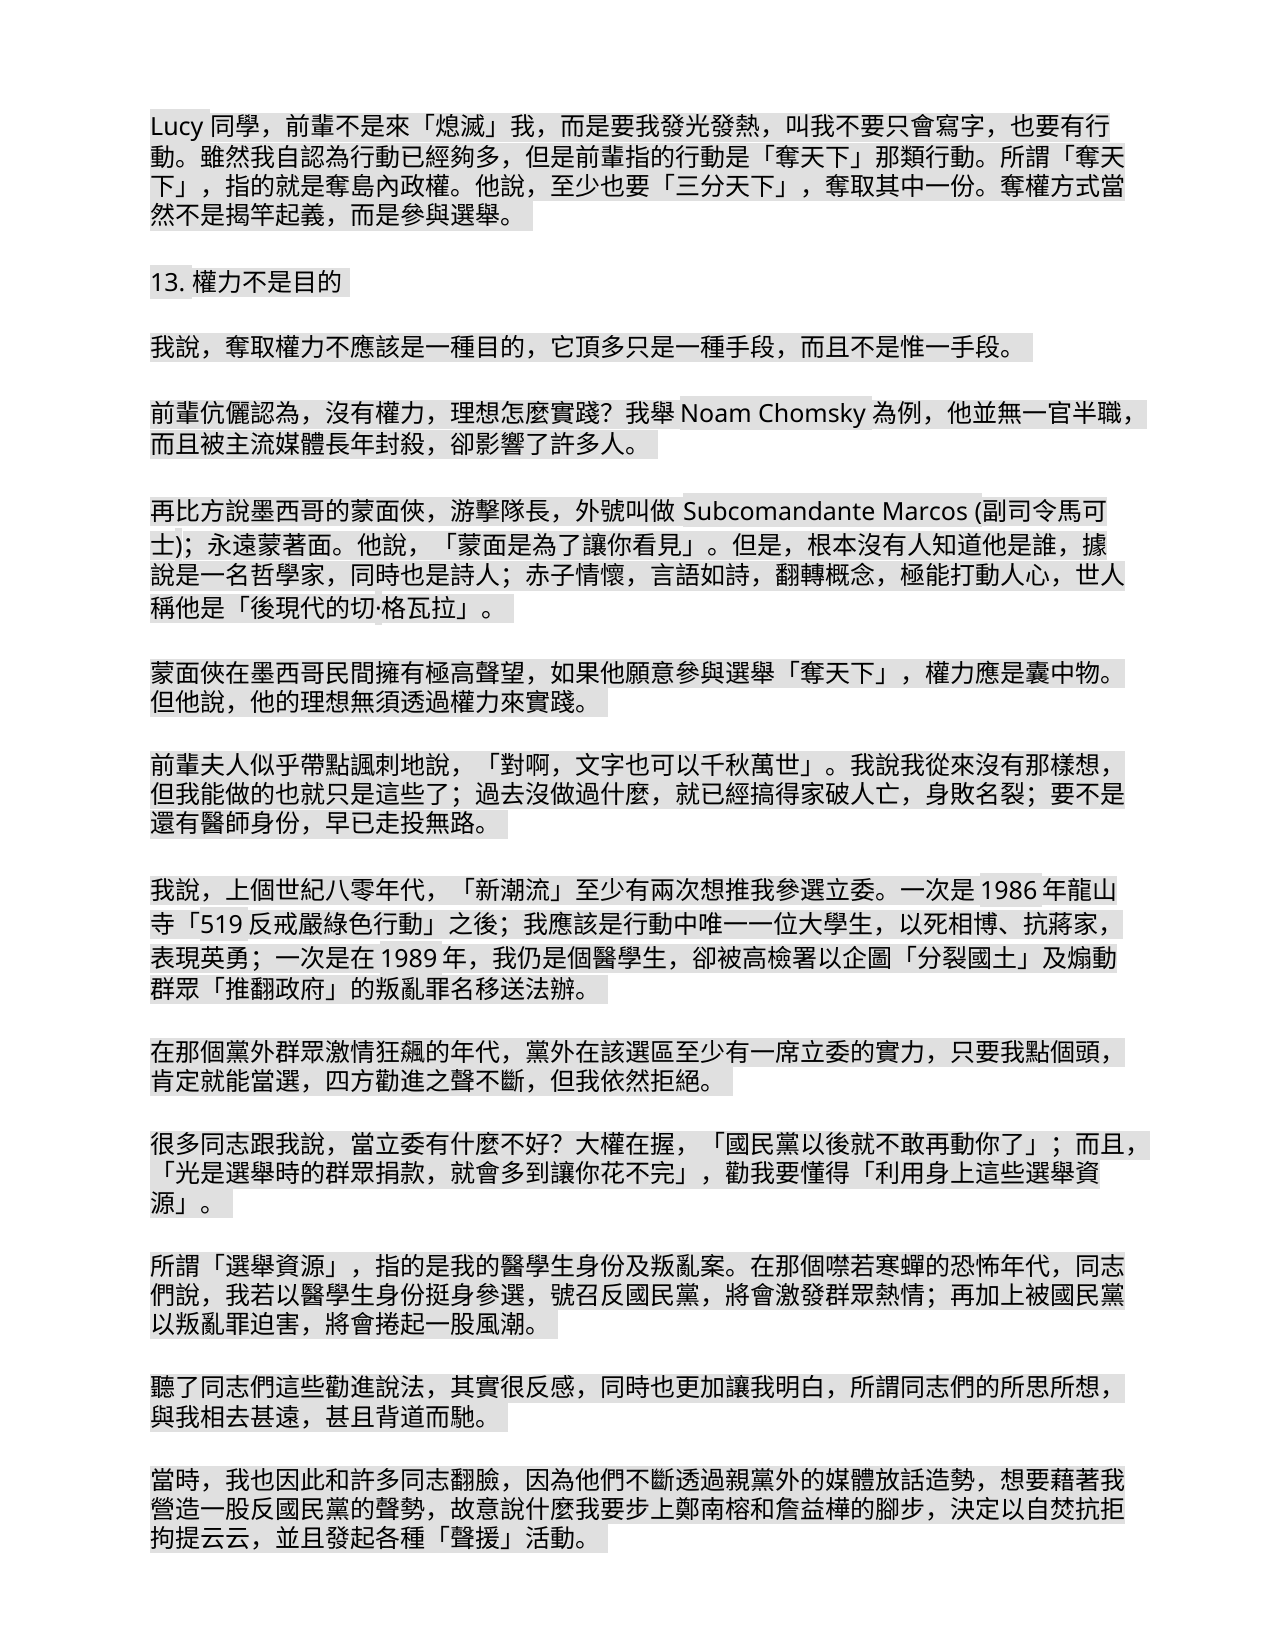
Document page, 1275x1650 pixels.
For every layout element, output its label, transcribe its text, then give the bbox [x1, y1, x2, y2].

text 與前輩一席談(8) 陳真 2021. 01. 19. Lucy 同學，前輩不是來「熄滅」我，而是要我發光發熱，叫我不要只會寫字，也要有行動。雖然我自認為行動已經夠多，但是前輩指的行動是「奪天下」那類行動。所謂「奪天下」，指的就是奪島內政權。他說，至少也要「三分天下」，奪取其中一份。奪權方式當然不是揭竿起義，而是參與選舉。 13. 權力不是目的 我說，奪取權力不應該是一種目的，它頂多只是一種手段，而且不是惟一手段。 前輩伉儷認為，沒有權力，理想怎麼實踐？我舉Noam Chomsky 為例，他並無一官半職，而且被主流媒體長年封殺，卻影響了許多人。 再比方說墨西哥的蒙面俠，游擊隊長，外號叫做 Subcomandante Marcos (副司令馬可士)；永遠蒙著面。他說，「蒙面是為了讓你看見」。但是，根本沒有人知道他是誰，據說是一名哲學家，同時也是詩人；赤子情懷，言語如詩，翻轉概念，極能打動人心，世人稱他是「後現代的切·格瓦拉」。 蒙面俠在墨西哥民間擁有極高聲望，如果他願意參與選舉「奪天下」，權力應是囊中物。但他說，他的理想無須透過權力來實踐。 前輩夫人似乎帶點諷刺地說，「對啊，文字也可以千秋萬世」。我說我從來沒有那樣想，但我能做的也就只是這些了；過去沒做過什麼，就已經搞得家破人亡，身敗名裂；要不是還有醫師身份，早已走投無路。 我說，上個世紀八零年代，「新潮流」至少有兩次想推我參選立委。一次是1986年龍山寺「519反戒嚴綠色行動」之後；我應該是行動中唯一一位大學生，以死相博、抗蔣家，表現英勇；一次是在1989年，我仍是個醫學生，卻被高檢署以企圖「分裂國土」及煽動群眾「推翻政府」的叛亂罪名移送法辦。 在那個黨外群眾激情狂飆的年代，黨外在該選區至少有一席立委的實力，只要我點個頭，肯定就能當選，四方勸進之聲不斷，但我依然拒絕。 很多同志跟我說，當立委有什麼不好？大權在握，「國民黨以後就不敢再動你了」；而且，「光是選舉時的群眾捐款，就會多到讓你花不完」，勸我要懂得「利用身上這些選舉資源」。 所謂「選舉資源」，指的是我的醫學生身份及叛亂案。在那個噤若寒蟬的恐怖年代，同志們說，我若以醫學生身份挺身參選，號召反國民黨，將會激發群眾熱情；再加上被國民黨以叛亂罪迫害，將會捲起一股風潮。 聽了同志們這些勸進說法，其實很反感，同時也更加讓我明白，所謂同志們的所思所想，與我相去甚遠，甚且背道而馳。 當時，我也因此和許多同志翻臉，因為他們不斷透過親黨外的媒體放話造勢，想要藉著我營造一股反國民黨的聲勢，故意說什麼我要步上鄭南榕和詹益樺的腳步，決定以自焚抗拒拘提云云，並且發起各種「聲援」活動。 我跟同志們說，你們不要再造謠了，我根本沒有要自焚，你們這樣故意胡扯，會讓人們以為我陳真敢說不敢做，而且會害死我爸媽，他們會每天擔驚受怕；因為我爸媽了解我的個性，他們會認為我既然這樣講了，就一定會自焚。 而且，我很反感同志們那樣一種所謂「政治迫害」的聲援，我請他們不要再貶低我的人格了。為什麼說是貶低人格呢？因為我既然公開發表聲明說「叛亂，是一個正直公民對不義政權應盡的義務」，何來聲援？何須聲援？就像當兵繳稅是一種義務，當兵繳稅者需要旁人聲援嗎？ 大家懂這意思嗎？既然我認為坐叛亂黑牢只是一種針對不義政權的「公民義務」，為何你們還要聲援我什麼「被迫害」？我理當為我的「反抗」與「不服從」付出代價不是嗎？我怎麼會是什麼「受害者」？ 我不可能出庭受審，不可能陪國民黨玩自欺欺人的法律遊戲，但我也絕不會抗拒坐牢，他們來抓我，我就跟他們走，我不會抗拒，更不會自焚。 同志們應該都聽不懂我到底是在堅持什麼，到底對他們是在生什麼氣，但我也沒法講得更清楚了。就比方說蘇格拉底面對死刑，他可以逃走，但他不肯，他很樂意為自己的言行思想喝下毒酒。你若去聲援他，把他說成一個「被迫害者」，那不是很奇怪，很窩囊嗎？蘇格拉底怎麼會是一個「受害者」那麼沒出息？ 我沒機會跟前輩講這麼多「細節」，因為平常跟人講話，我往往沒有講話的機會，大多時候只能聽。 總之，面對權力，我並非自命清高，而是我不認為透過一己權力的掠奪可以實踐所謂理想，我恐怕反而會被龐雜的立法事務及「選民服務」等技術性問題給淹沒。當然，如果別人志在透過權力實踐其理想，我自然也樂觀其成，沒什麼好反對。 但是，前輩夫人說他們上一次選舉，推舉了四名隸屬小黨的「素人」當選。我不知道這四位是哪四位，只知道其中一位很有名，跟小丑沒兩樣，叫什麼 3Q 哥。我能理解，在這個「民主」年代，越低能越無恥越荒唐的，反而越容易當上政治明星；或是靠賣相也行，例如諸女神男神，能力與人品根本不是所謂「神聖民意」所在乎。 我說，奪權或利益結合不應該是一種政治目標。但是前輩伉儷顯然不認同。他們說，權力就是利益，當然就是要利益結合，才會有力量。但我認為，如果奪權的方式就是投低能選民之所好，迎合台灣日趨下流的政治風氣，不惜選出一些下三濫的低能無良政客，我不知道這種「奪天下」究竟有何意義？ 事實上，我也很鼓勵好人出來參選，像巴勒網有一些人我覺得不妨考慮從政，大大方方打出「反美」與主張「兩岸統一」的旗幟，我會很樂意助選。當然，在這樣一種政治極其敗壞醜惡的綠色鬼島上，好人從政，無異跳火坑，看看韓國瑜的遭遇就知道了。 結論是，奪天下也好，奪手上一隻小滑鼠也罷，怎麼做都行，但不要把手段當成目的，不要出賣初衷。為了權力而犧牲價值犧牲公義，畢竟是荒唐的。 [150, 75, 1125, 1553]
